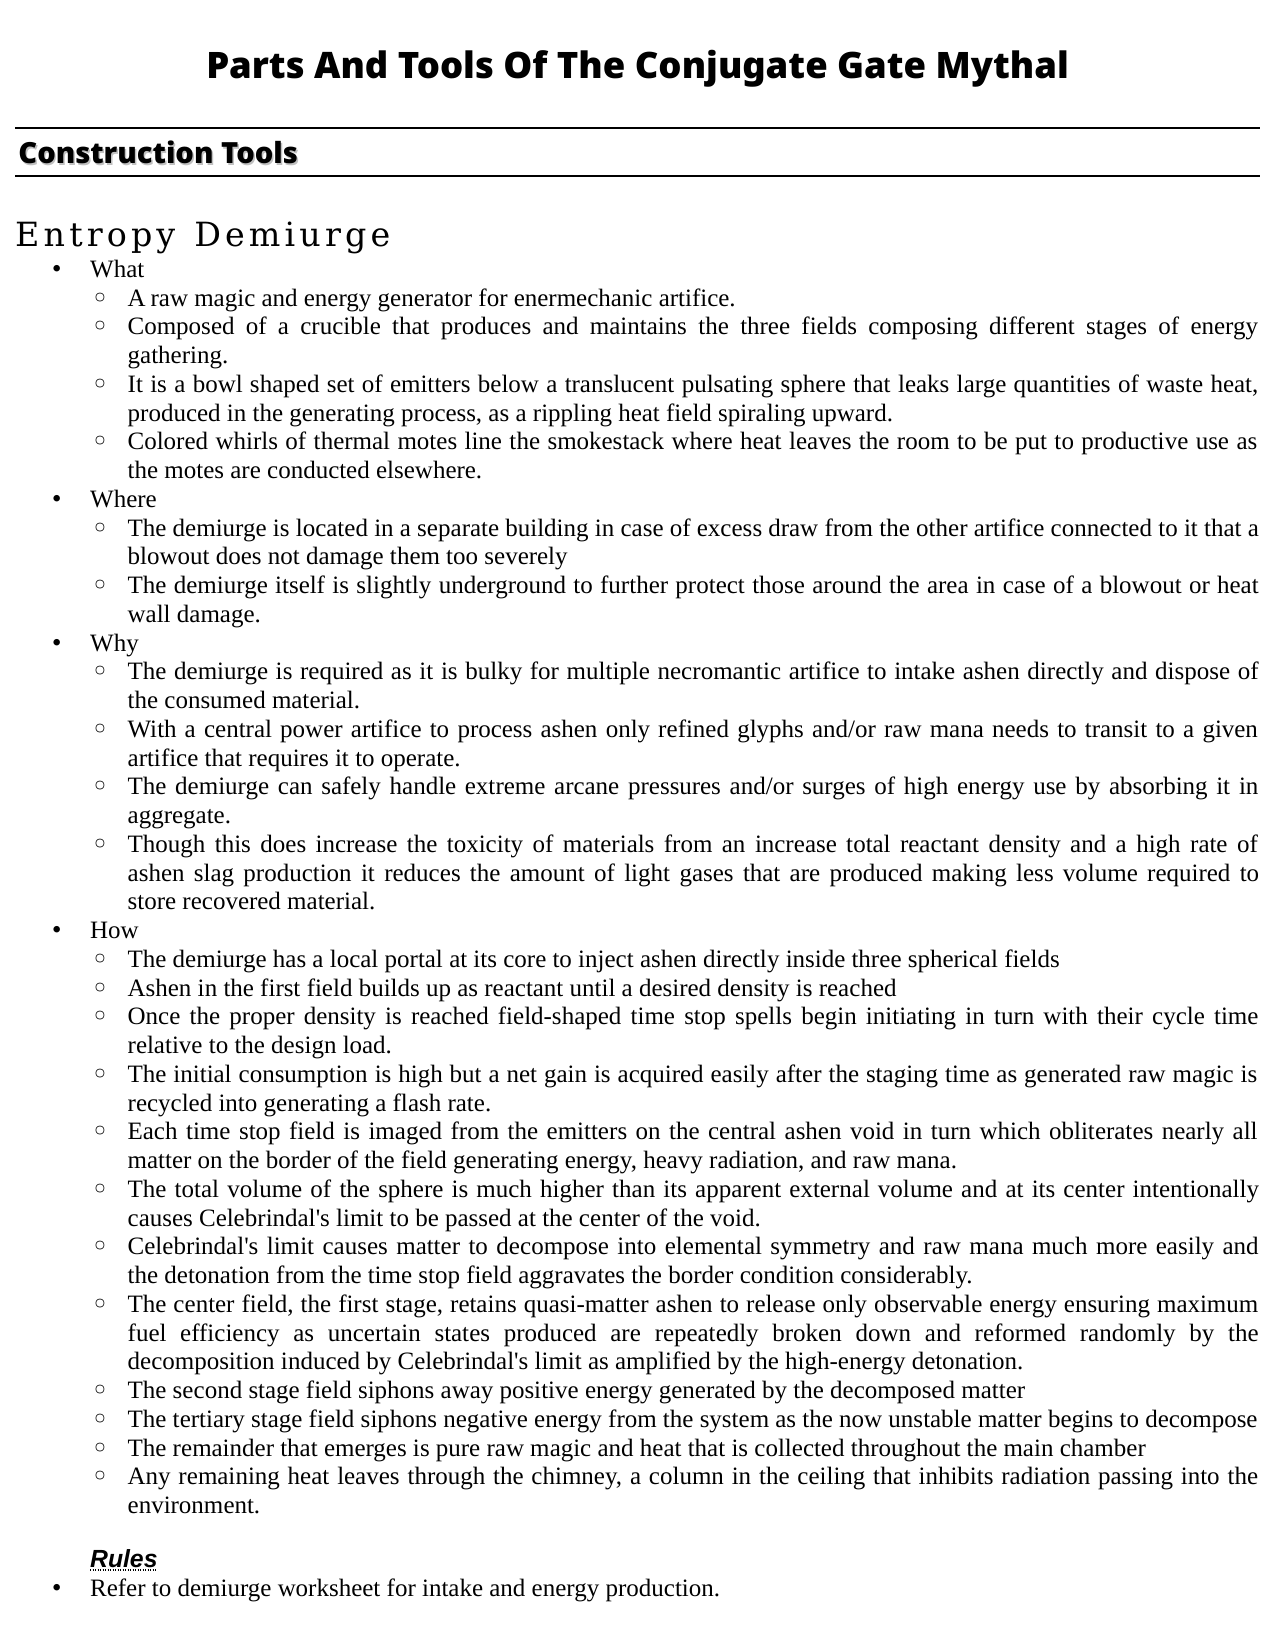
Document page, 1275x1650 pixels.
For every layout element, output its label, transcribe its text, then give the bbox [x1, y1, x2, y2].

list It is a bowl shaped set of emitters below a translucent pulsating sphere that leaks large quantities of waste heat, produced in the generating process, as a rippling heat field spiraling upward. [90, 369, 1260, 426]
list The tertiary stage field siphons negative energy from the system as the now unstable matter begins to decompose [90, 1404, 1260, 1433]
list The demiurge is located in a separate building in case of excess draw from the other artifice connected to it that a blowout does not damage them too severely [90, 513, 1260, 570]
list The demiurge can safely handle extreme arcane pressures and/or surges of high energy use by absorbing it in aggregate. [90, 771, 1260, 829]
subtitle Rules [90, 1544, 1260, 1573]
subtitle parts and tools of the conjugate gate mythal [15, 40, 1260, 90]
list Any remaining heat leaves through the chimney, a column in the ceiling that inhibits radiation passing into the environment. [90, 1461, 1260, 1519]
subtitle Entropy Demiurge [15, 215, 1260, 254]
list The remainder that emerges is pure raw magic and heat that is collected throughout the main chamber [90, 1433, 1260, 1461]
list With a central power artifice to process ashen only refined glyphs and/or raw mana needs to transit to a given artifice that requires it to operate. [90, 714, 1260, 771]
list A raw magic and energy generator for enermechanic artifice. [90, 283, 1260, 311]
list What [52, 254, 1260, 283]
list The demiurge has a local portal at its core to inject ashen directly inside three spherical fields [90, 944, 1260, 973]
list Where [52, 484, 1260, 513]
list The demiurge is required as it is bulky for multiple necromantic artifice to intake ashen directly and dispose of the consumed material. [90, 656, 1260, 714]
list Each time stop field is imaged from the emitters on the central ashen void in turn which obliterates nearly all matter on the border of the field generating energy, heavy radiation, and raw mana. [90, 1116, 1260, 1174]
list The total volume of the sphere is much higher than its apparent external volume and at its center intentionally causes Celebrindal's limit to be passed at the center of the void. [90, 1174, 1260, 1231]
list The demiurge itself is slightly underground to further protect those around the area in case of a blowout or heat wall damage. [90, 570, 1260, 628]
subtitle Construction Tools [15, 129, 1260, 175]
list Refer to demiurge worksheet for intake and energy production. [52, 1573, 1260, 1602]
list Once the proper density is reached field-shaped time stop spells begin initiating in turn with their cycle time relative to the design load. [90, 1001, 1260, 1059]
list Celebrindal's limit causes matter to decompose into elemental symmetry and raw mana much more easily and the detonation from the time stop field aggravates the border condition considerably. [90, 1231, 1260, 1289]
list Colored whirls of thermal motes line the smokestack where heat leaves the room to be put to productive use as the motes are conducted elsewhere. [90, 426, 1260, 484]
list Though this does increase the toxicity of materials from an increase total reactant density and a high rate of ashen slag production it reduces the amount of light gases that are produced making less volume required to store recovered material. [90, 829, 1260, 915]
list The initial consumption is high but a net gain is acquired easily after the staging time as generated raw magic is recycled into generating a flash rate. [90, 1059, 1260, 1116]
list The second stage field siphons away positive energy generated by the decomposed matter [90, 1375, 1260, 1404]
list Why [52, 628, 1260, 656]
list Ashen in the first field builds up as reactant until a desired density is reached [90, 973, 1260, 1001]
list Composed of a crucible that produces and maintains the three fields composing different stages of energy gathering. [90, 311, 1260, 369]
list How [52, 915, 1260, 944]
list The center field, the first stage, retains quasi-matter ashen to release only observable energy ensuring maximum fuel efficiency as uncertain states produced are repeatedly broken down and reformed randomly by the decomposition induced by Celebrindal's limit as amplified by the high-energy detonation. [90, 1289, 1260, 1375]
